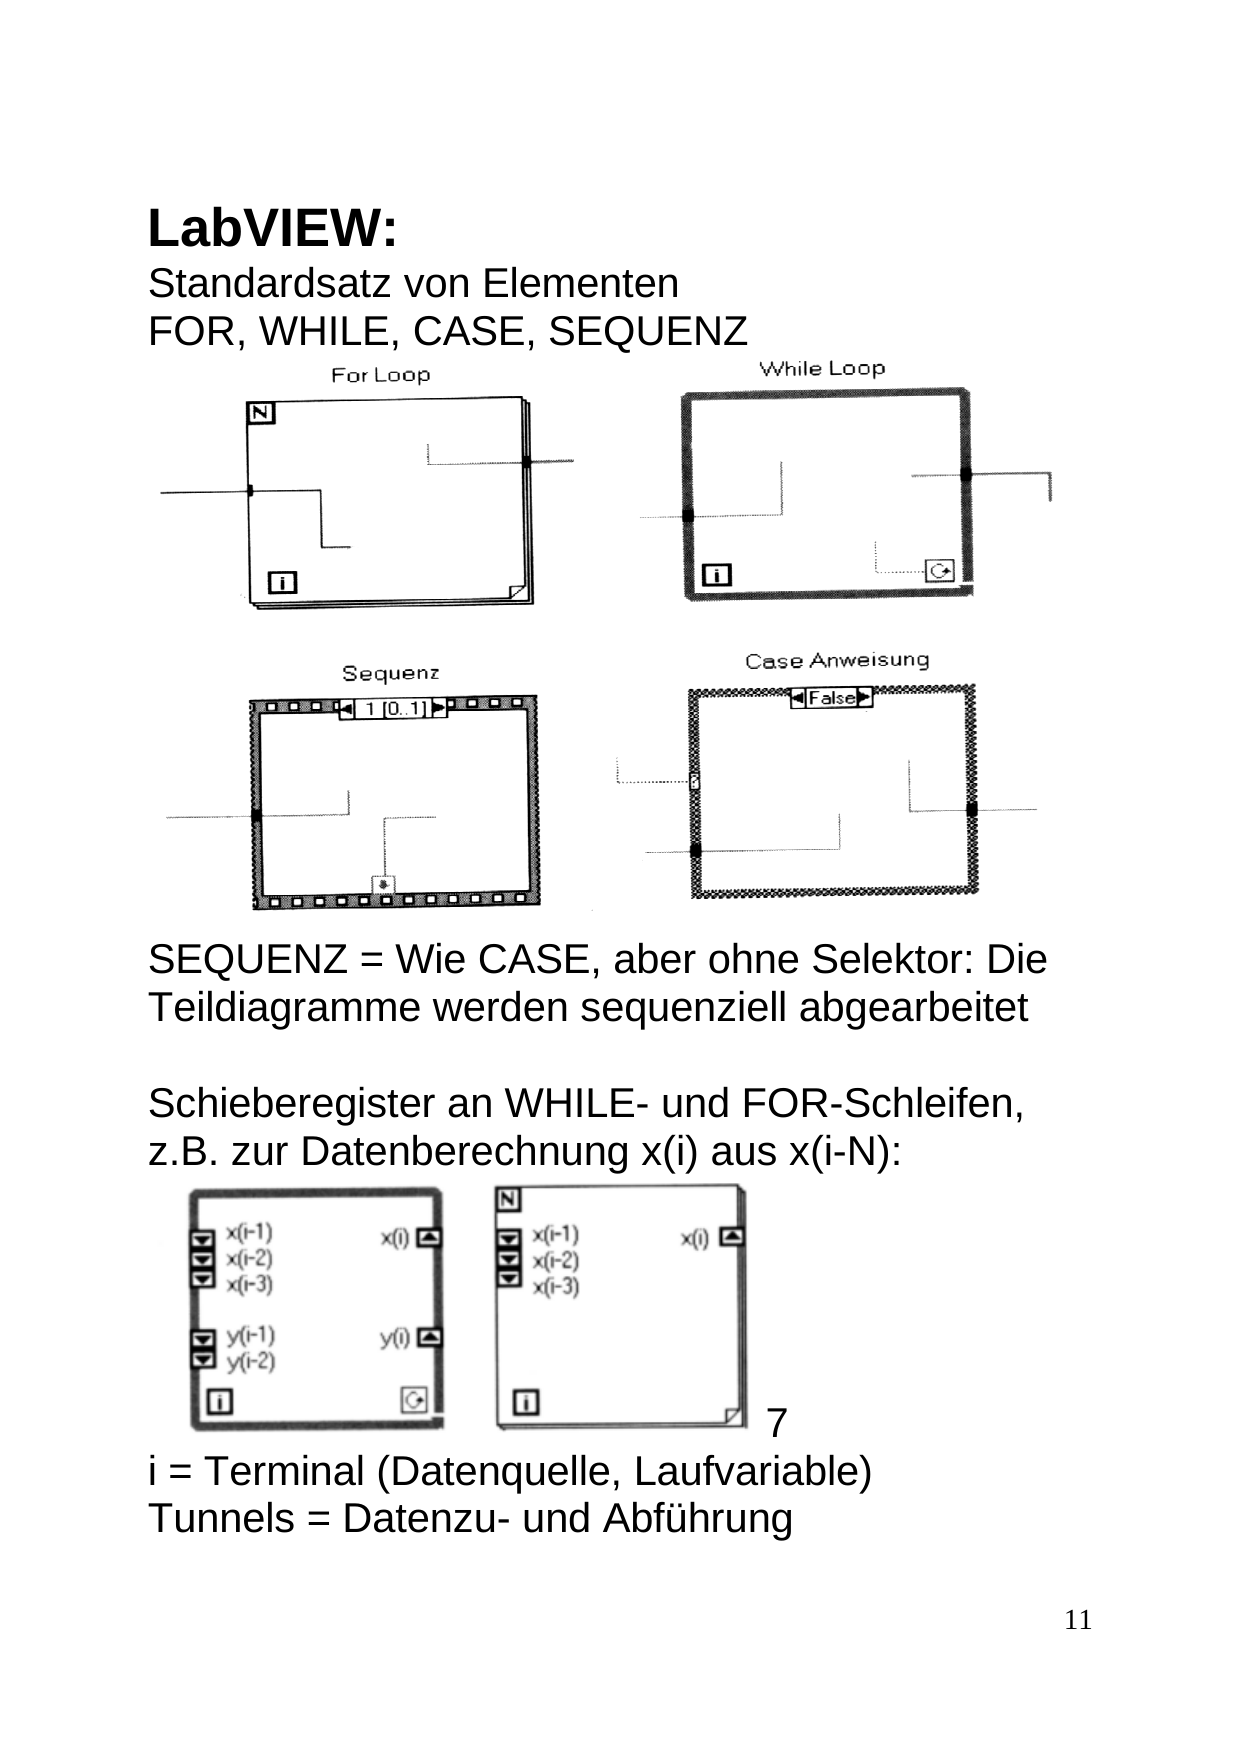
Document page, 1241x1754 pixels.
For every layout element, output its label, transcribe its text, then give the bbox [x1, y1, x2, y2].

text 7 [148, 1174, 1093, 1446]
text Schieberegister an WHILE- und FOR-Schleifen, z.B. zur Datenberechnung x(i) aus x(i-N): [148, 1079, 1093, 1174]
text FOR, WHILE, CASE, SEQUENZ [148, 306, 1093, 354]
text Tunnels = Datenzu- und Abführung [148, 1494, 1093, 1542]
text Standardsatz von Elementen [148, 258, 1093, 306]
text SEQUENZ = Wie CASE, aber ohne Selektor: Die Teildiagramme werden sequenziell abgearbeitet [148, 935, 1093, 1031]
text i = Terminal (Datenquelle, Laufvariable) [148, 1446, 1093, 1494]
text LabVIEW: [148, 196, 1093, 258]
